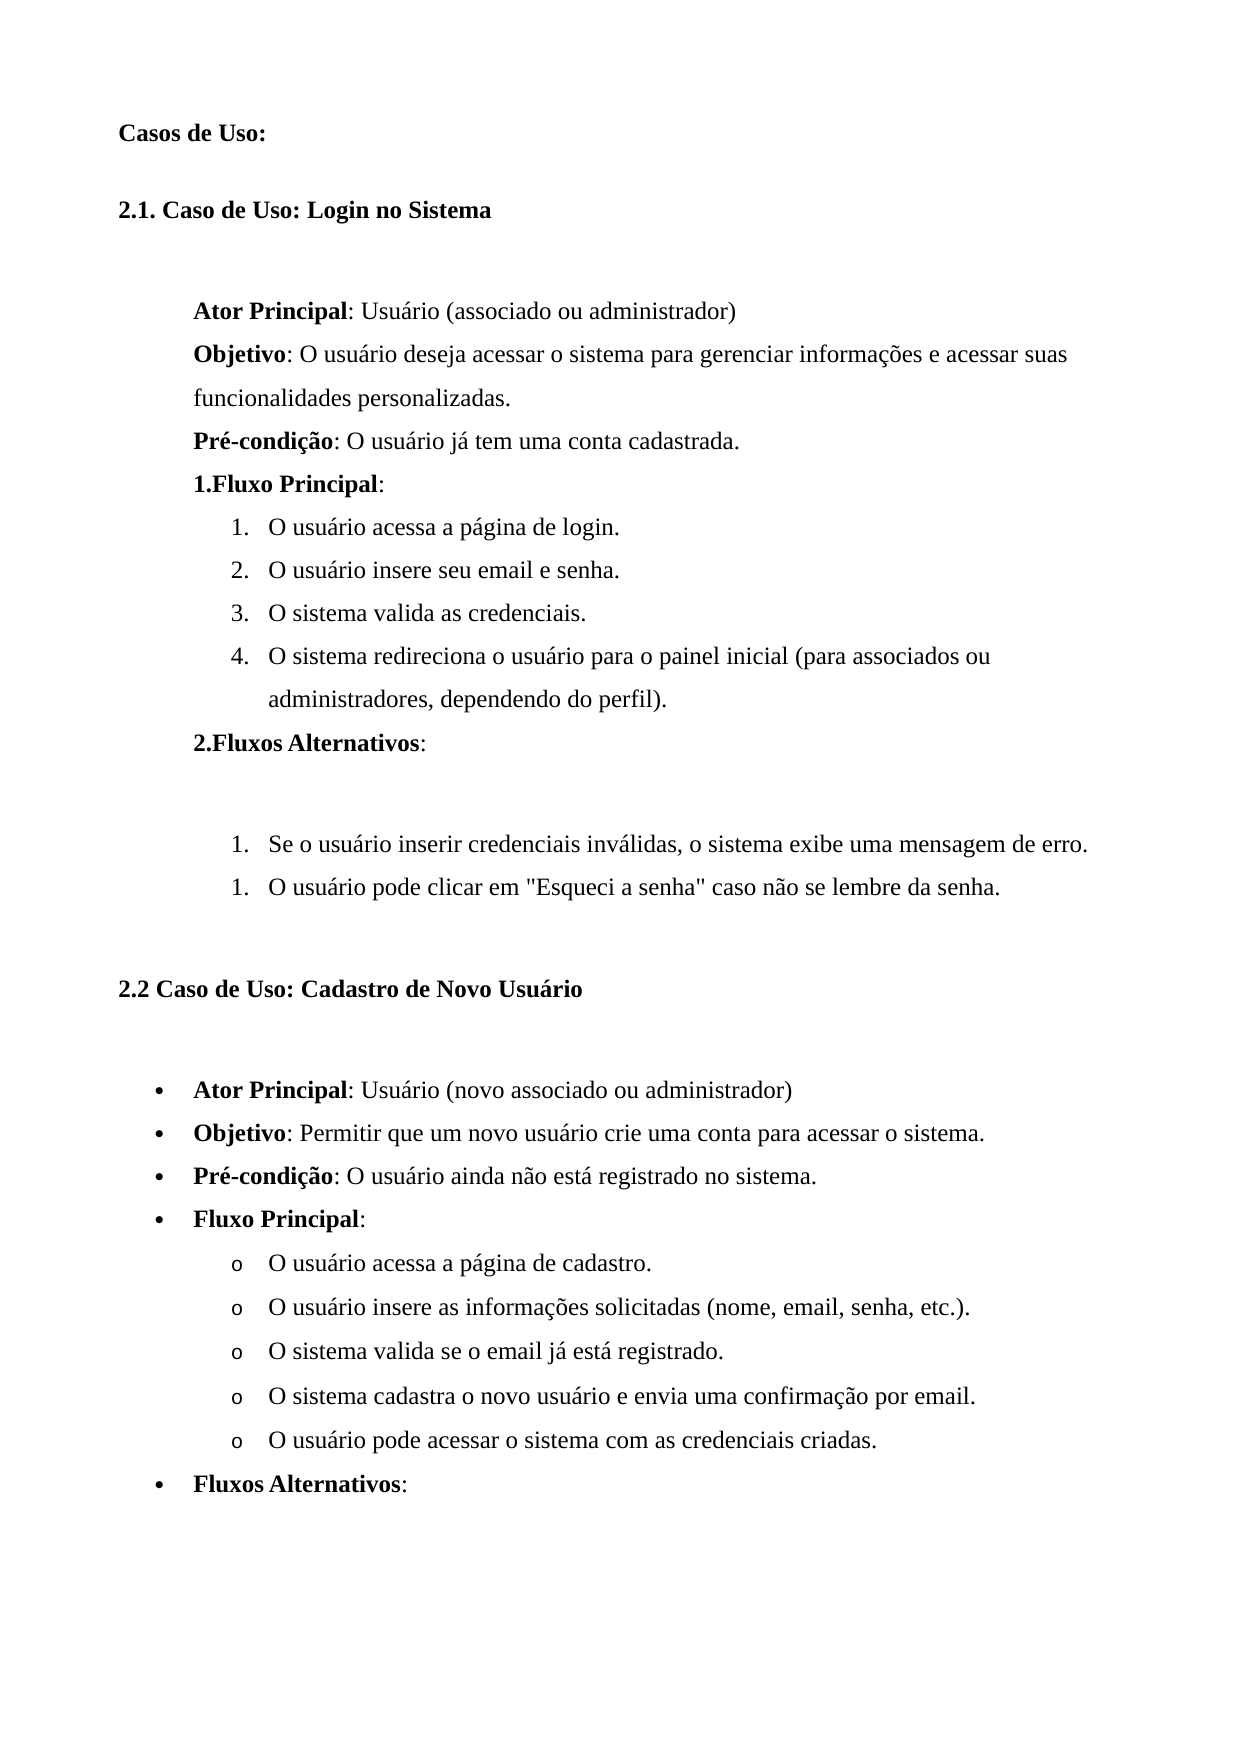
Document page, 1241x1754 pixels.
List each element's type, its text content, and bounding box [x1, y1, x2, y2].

list Ator Principal: Usuário (novo associado ou administrador) [156, 1075, 1122, 1104]
text Ator Principal: Usuário (associado ou administrador) [193, 296, 1122, 325]
text 1.Fluxo Principal: [193, 469, 1122, 498]
list O sistema valida as credenciais. [231, 598, 1122, 627]
list O sistema redireciona o usuário para o painel inicial (para associados ou administradores, dependendo do perfil). [231, 641, 1122, 713]
subtitle 2.2 Caso de Uso: Cadastro de Novo Usuário [118, 974, 1122, 1002]
list O usuário acessa a página de login. [231, 512, 1122, 541]
list O usuário pode clicar em "Esqueci a senha" caso não se lembre da senha. [231, 872, 1122, 901]
text Casos de Uso: [118, 118, 1122, 147]
list Fluxo Principal: [156, 1204, 1122, 1233]
text Pré-condição: O usuário já tem uma conta cadastrada. [193, 426, 1122, 454]
list Pré-condição: O usuário ainda não está registrado no sistema. [156, 1161, 1122, 1190]
text Objetivo: O usuário deseja acessar o sistema para gerenciar informações e acessar suas funcionalidades personalizadas. [193, 339, 1122, 411]
list O sistema cadastra o novo usuário e envia uma confirmação por email. [231, 1381, 1122, 1410]
list O usuário pode acessar o sistema com as credenciais criadas. [231, 1425, 1122, 1455]
list O sistema valida se o email já está registrado. [231, 1336, 1122, 1366]
subtitle 2.1. Caso de Uso: Login no Sistema [118, 195, 1122, 224]
list Objetivo: Permitir que um novo usuário crie uma conta para acessar o sistema. [156, 1118, 1122, 1147]
list O usuário insere seu email e senha. [231, 555, 1122, 584]
list Fluxos Alternativos: [156, 1469, 1122, 1498]
list O usuário insere as informações solicitadas (nome, email, senha, etc.). [231, 1292, 1122, 1322]
list 2.Fluxos Alternativos: [156, 728, 1122, 756]
list Se o usuário inserir credenciais inválidas, o sistema exibe uma mensagem de erro. [231, 829, 1122, 858]
list O usuário acessa a página de cadastro. [231, 1248, 1122, 1277]
